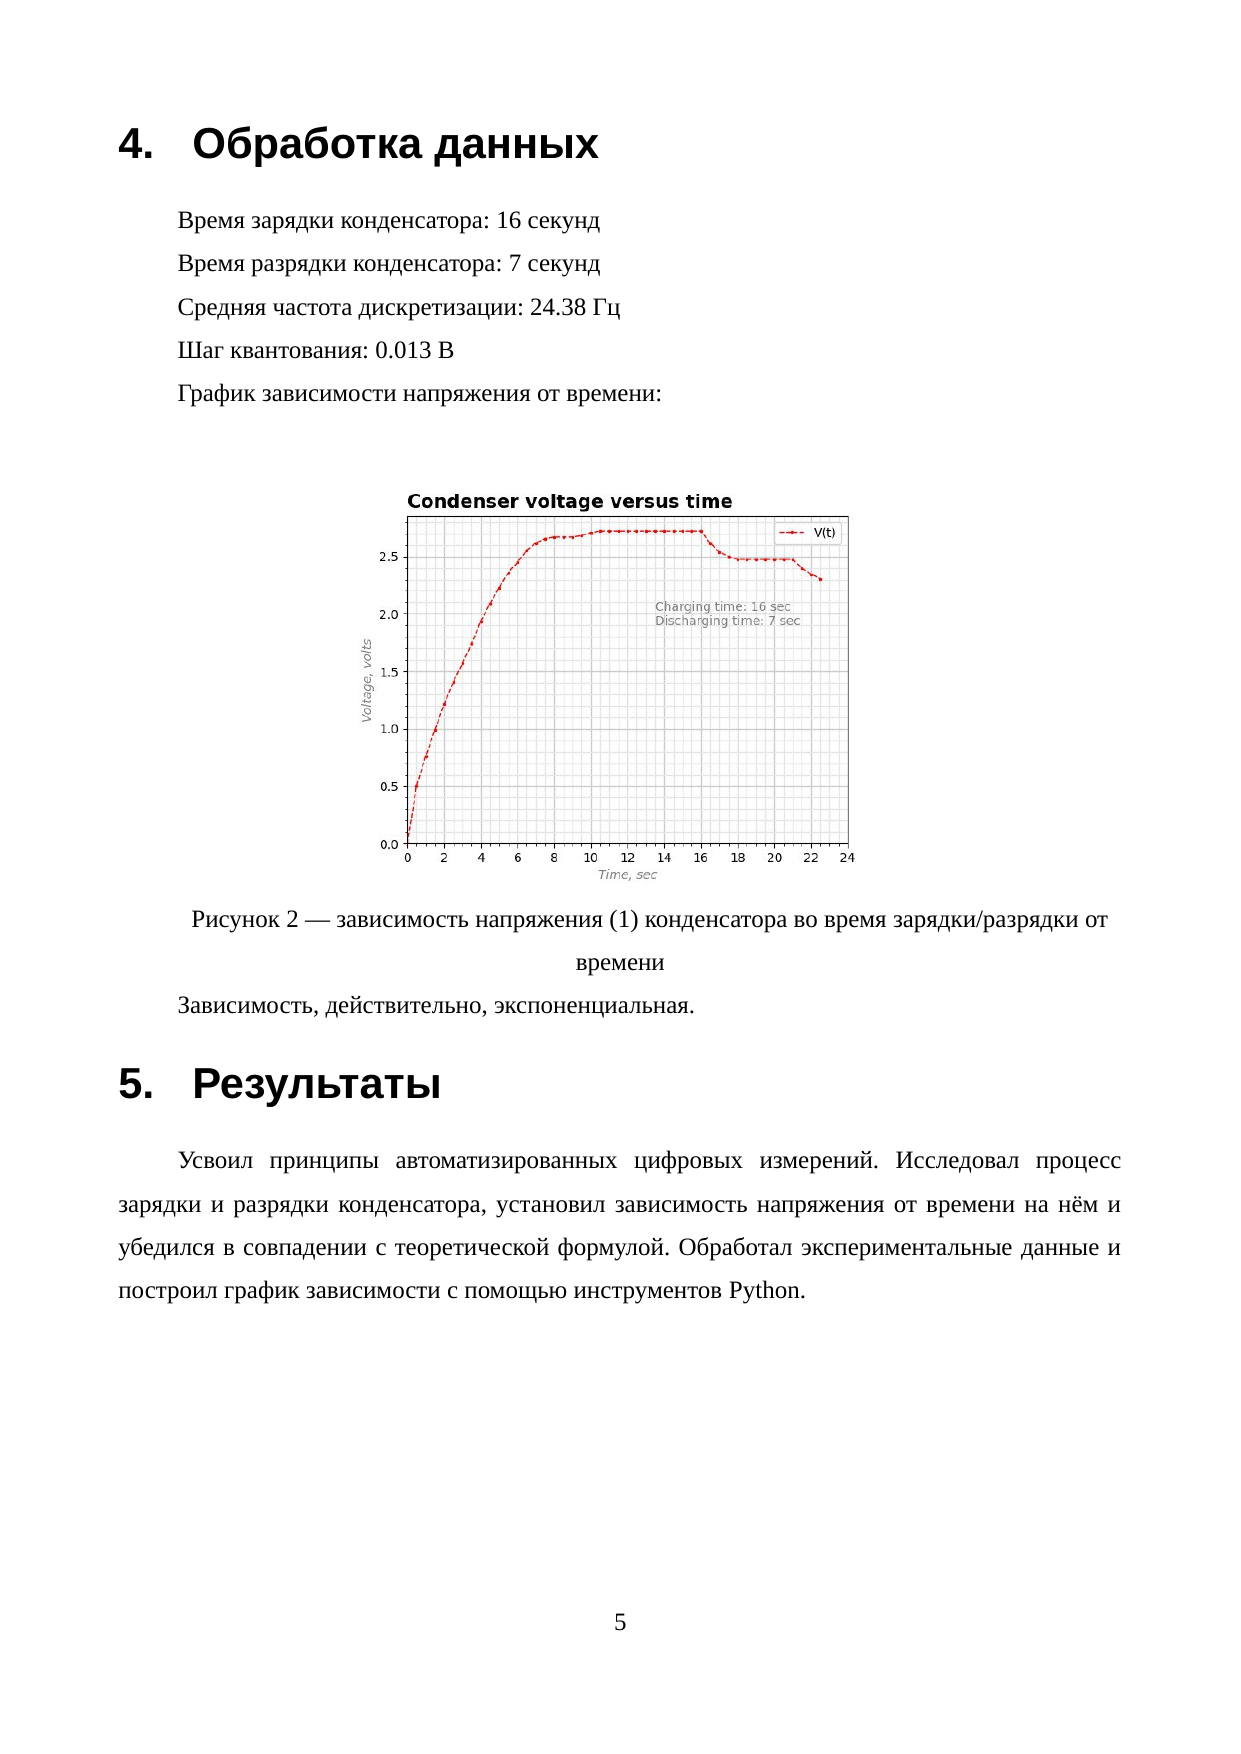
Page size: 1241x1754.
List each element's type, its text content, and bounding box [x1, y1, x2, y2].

subtitle Результаты [118, 1058, 1122, 1108]
text Шаг квантования: 0.013 В [118, 335, 1122, 363]
picture [336, 464, 904, 890]
text Средняя частота дискретизации: 24.38 Гц [118, 292, 1122, 320]
text Время разрядки конденсатора: 7 секунд [118, 248, 1122, 277]
text Усвоил принципы автоматизированных цифровых измерений. Исследовал процесс зарядки и разрядки конденсатора, установил зависимость напряжения от времени на нём и убедился в совпадении с теоретической формулой. Обработал экспериментальные данные и построил график зависимости с помощью инструментов Python. [118, 1146, 1122, 1304]
text Зависимость, действительно, экспоненциальная. [118, 990, 1122, 1019]
subtitle Обработка данных [118, 118, 1122, 168]
text График зависимости напряжения от времени: [118, 378, 1122, 407]
text Время зарядки конденсатора: 16 секунд [118, 205, 1122, 234]
text Рисунок 2 — зависимость напряжения (1) конденсатора во время зарядки/разрядки от времени [118, 904, 1122, 976]
